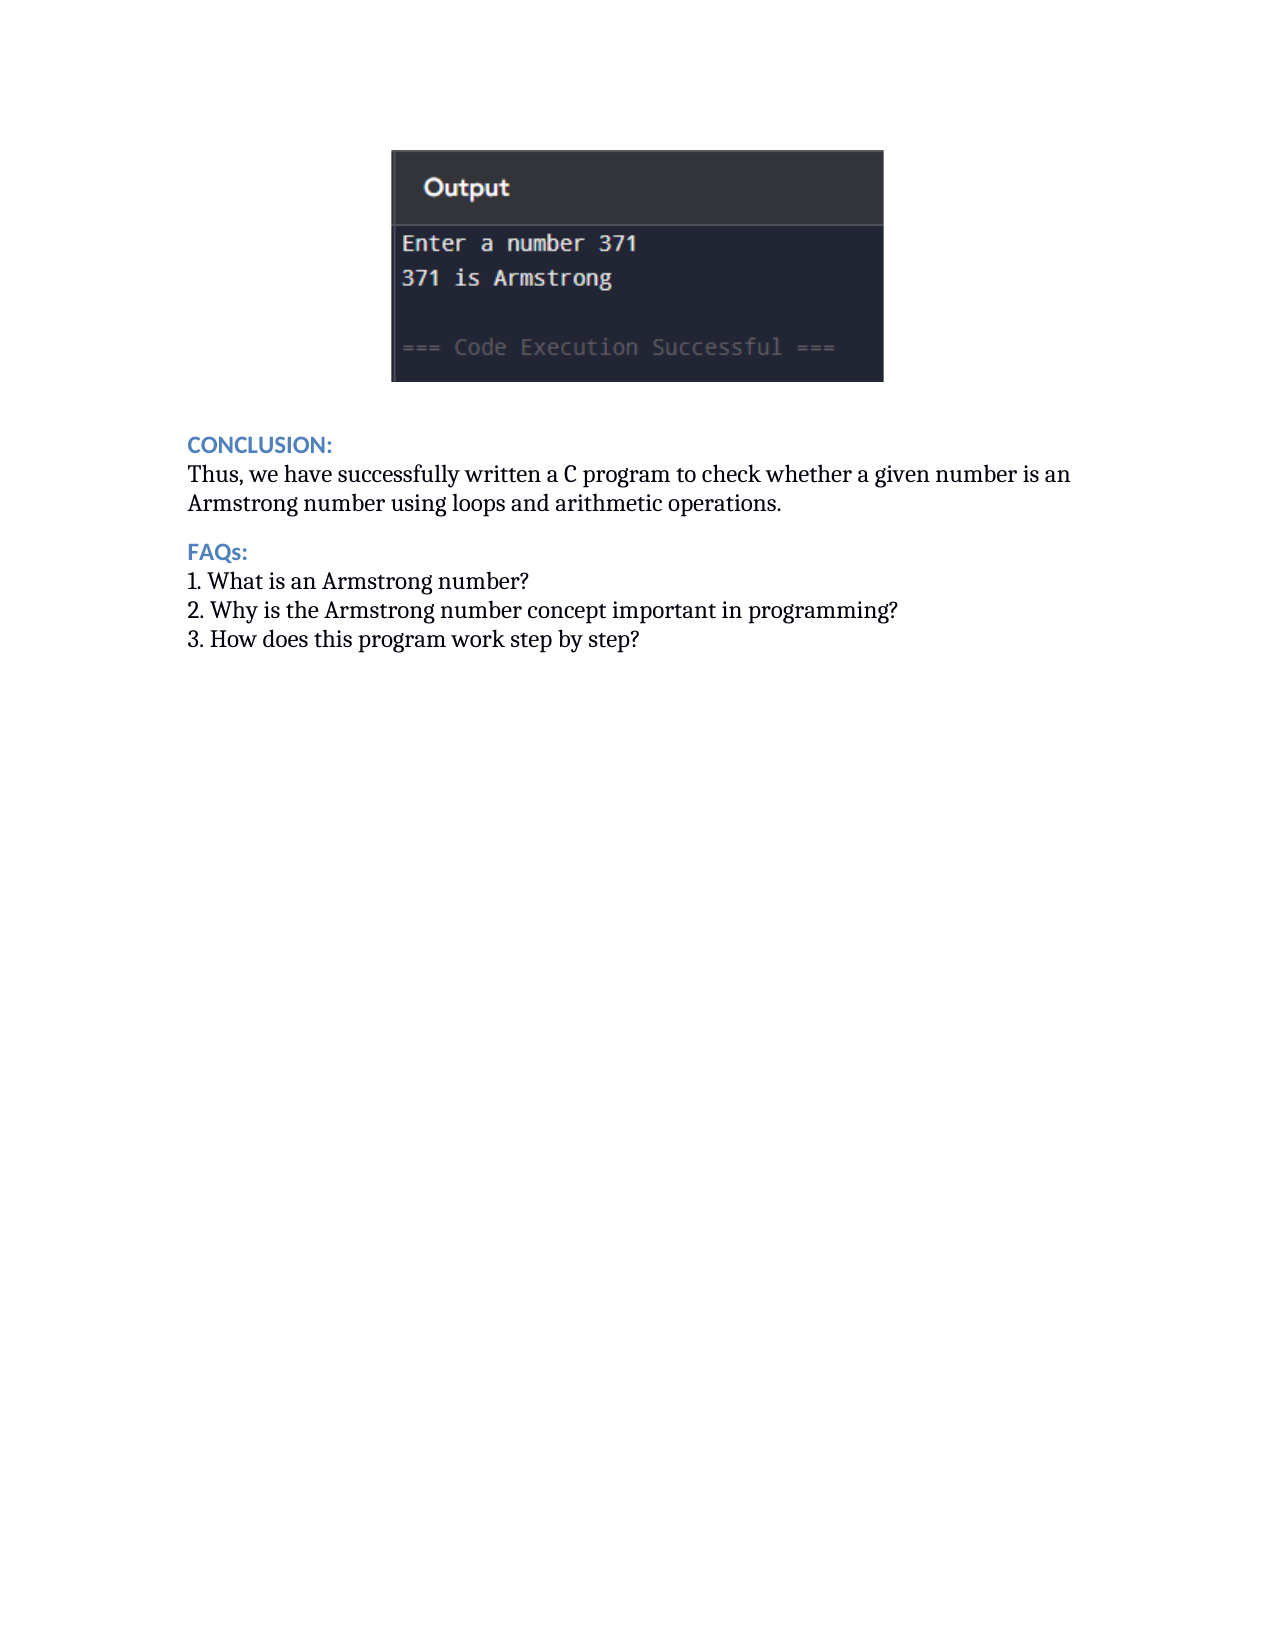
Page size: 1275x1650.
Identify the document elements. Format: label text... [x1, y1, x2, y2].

text CONCLUSION: [187, 431, 1087, 459]
text FAQs: [187, 538, 1087, 567]
text 1. What is an Armstrong number? 2. Why is the Armstrong number concept important in programming? 3. How does this program work step by step? [187, 567, 1087, 682]
text Thus, we have successfully written a C program to check whether a given number is an Armstrong number using loops and arithmetic operations. [187, 459, 1087, 517]
picture [391, 150, 884, 382]
